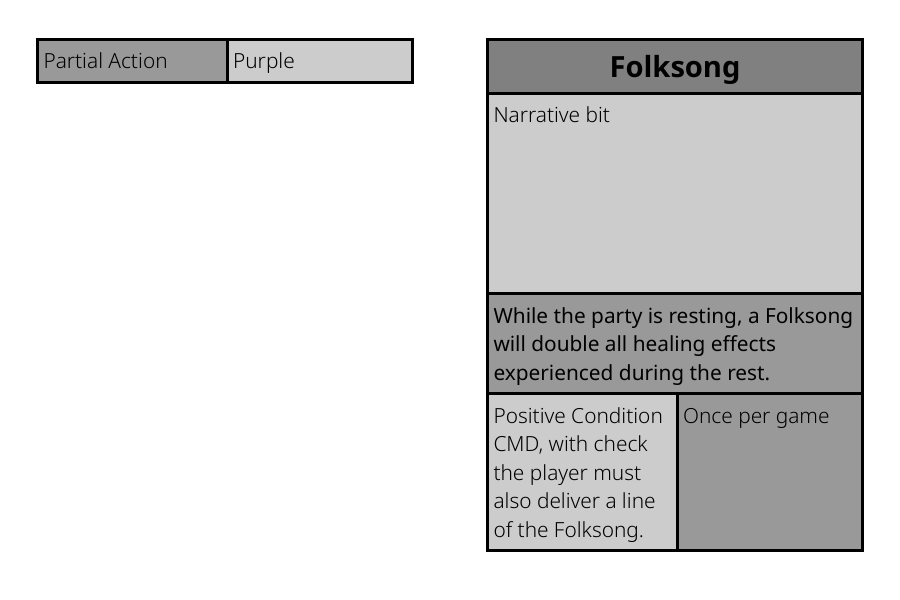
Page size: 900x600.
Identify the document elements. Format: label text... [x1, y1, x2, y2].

table_cell Positive Condition CMD, with check the player must also deliver a line of the Folksong. [489, 395, 676, 549]
table_cell While the party is resting, a Folksong will double all healing effects experienced during the rest. [489, 295, 861, 392]
table_cell Partial Action [39, 41, 226, 81]
table_cell Once per game [679, 395, 861, 549]
table_cell Purple [229, 41, 411, 81]
table_cell Narrative bit [489, 95, 861, 292]
table_header Folksong [489, 41, 861, 92]
